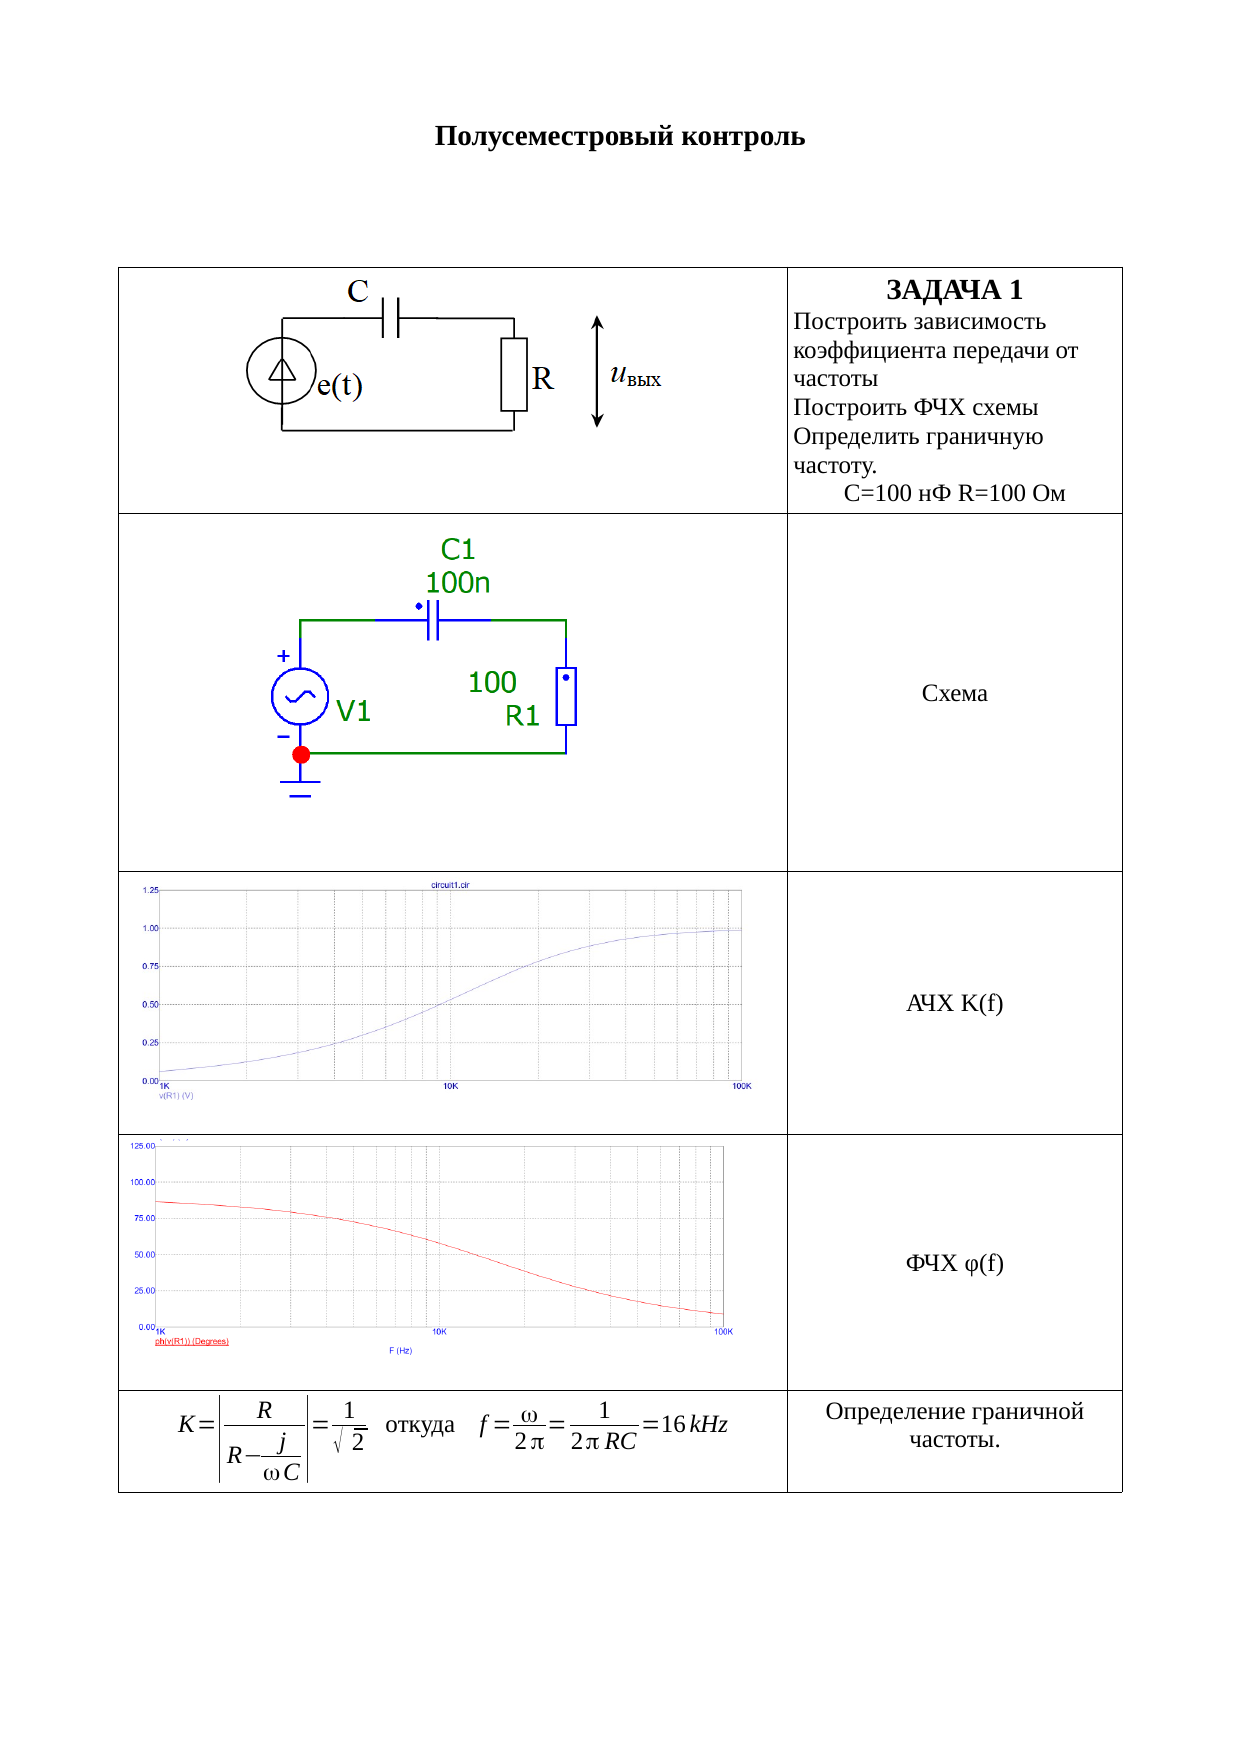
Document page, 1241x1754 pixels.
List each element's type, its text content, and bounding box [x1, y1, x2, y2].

table_cell Определение граничной частоты. [788, 1391, 1122, 1492]
table_cell АЧХ K(f) [788, 872, 1122, 1134]
table_header ЗАДАЧА 1 Построить зависимость коэффициента передачи от частоты Построить ФЧХ схемы Определить граничную частоту. С=100 нФ R=100 Ом [788, 268, 1122, 513]
table_cell ФЧХ φ(f) [788, 1135, 1122, 1390]
table_header [119, 268, 787, 513]
picture [123, 877, 782, 1100]
picture [231, 518, 674, 866]
table_cell Схема [788, 514, 1122, 871]
text Полусеместровый контроль [118, 118, 1122, 152]
table_cell [119, 1135, 787, 1390]
picture [123, 1139, 782, 1356]
table_cell [119, 514, 787, 871]
table_cell [119, 872, 787, 1134]
picture [240, 272, 666, 451]
table_cell откуда [119, 1391, 787, 1492]
